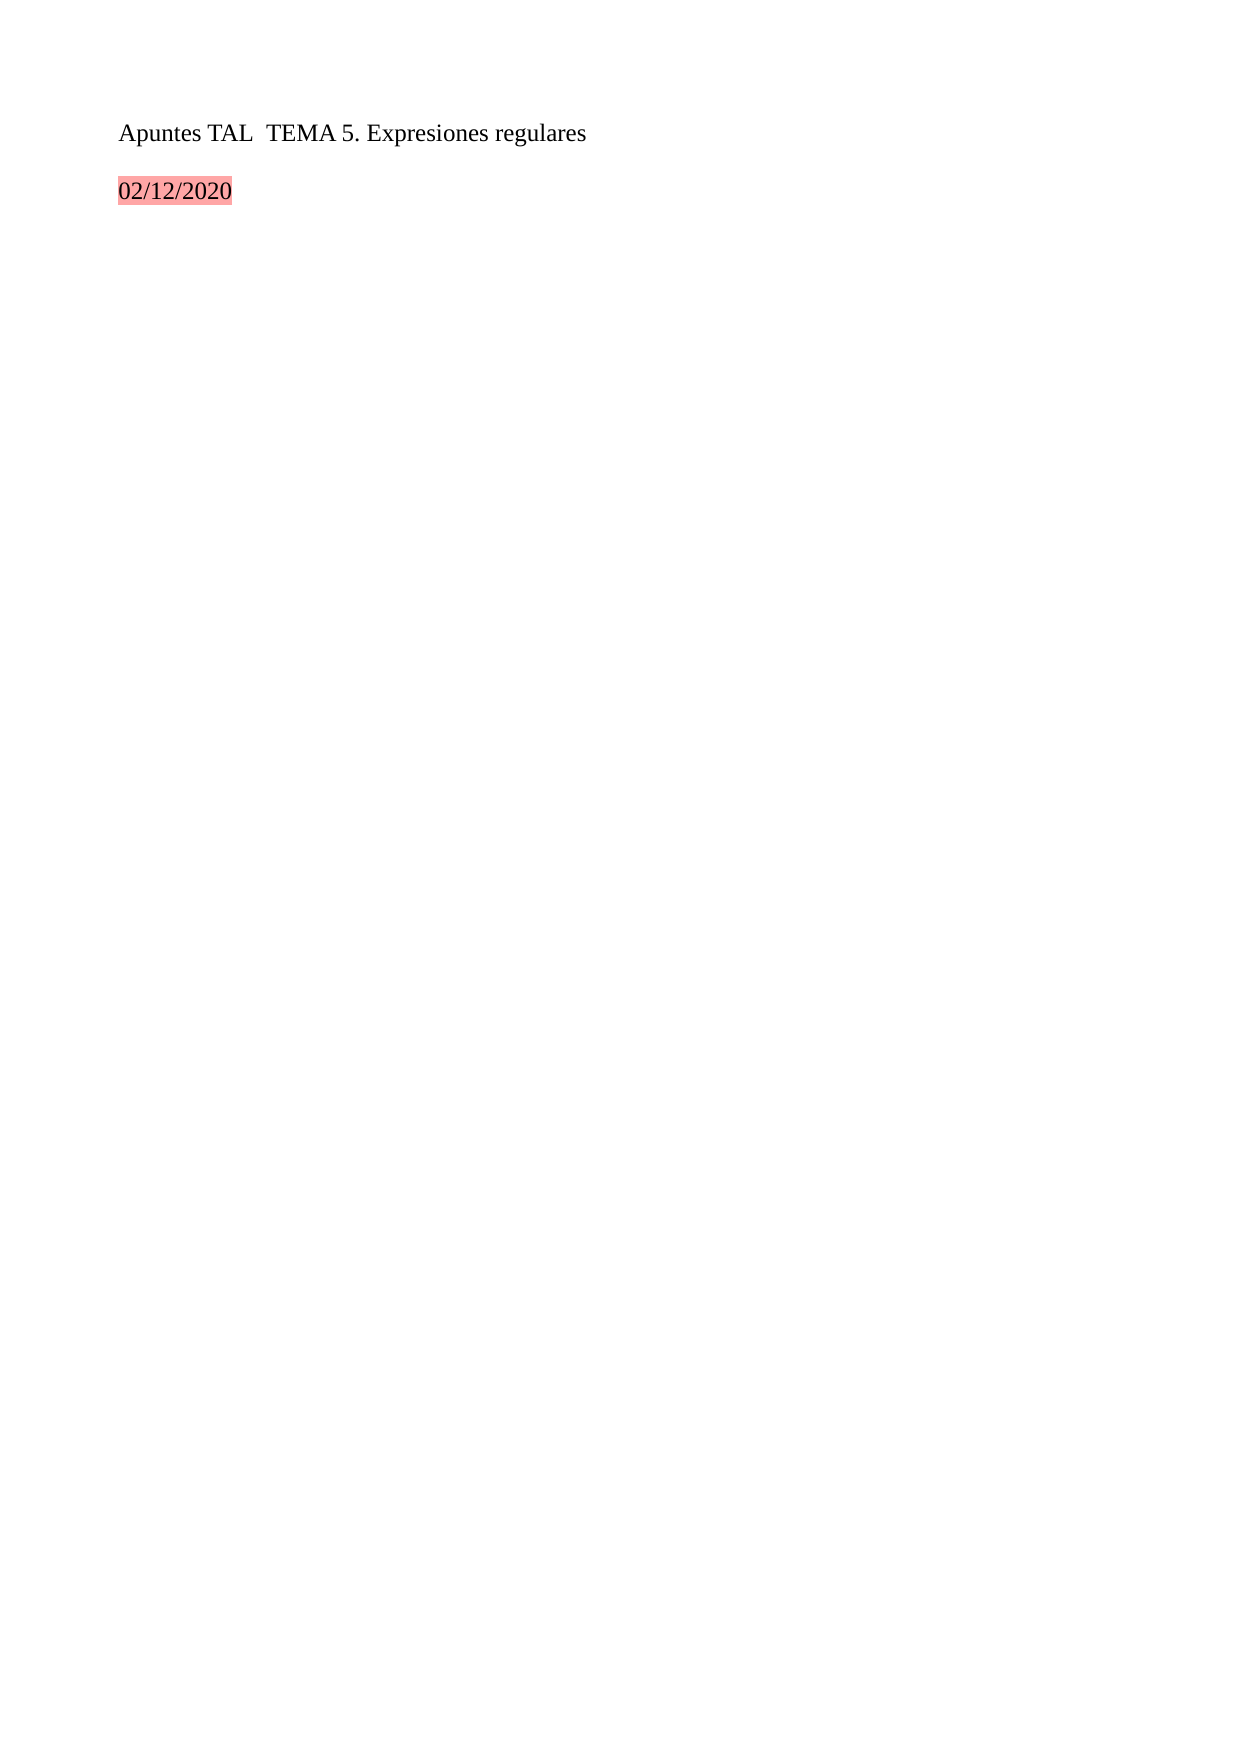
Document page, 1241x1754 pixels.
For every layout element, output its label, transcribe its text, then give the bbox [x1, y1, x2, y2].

text 02/12/2020 [118, 176, 1122, 205]
